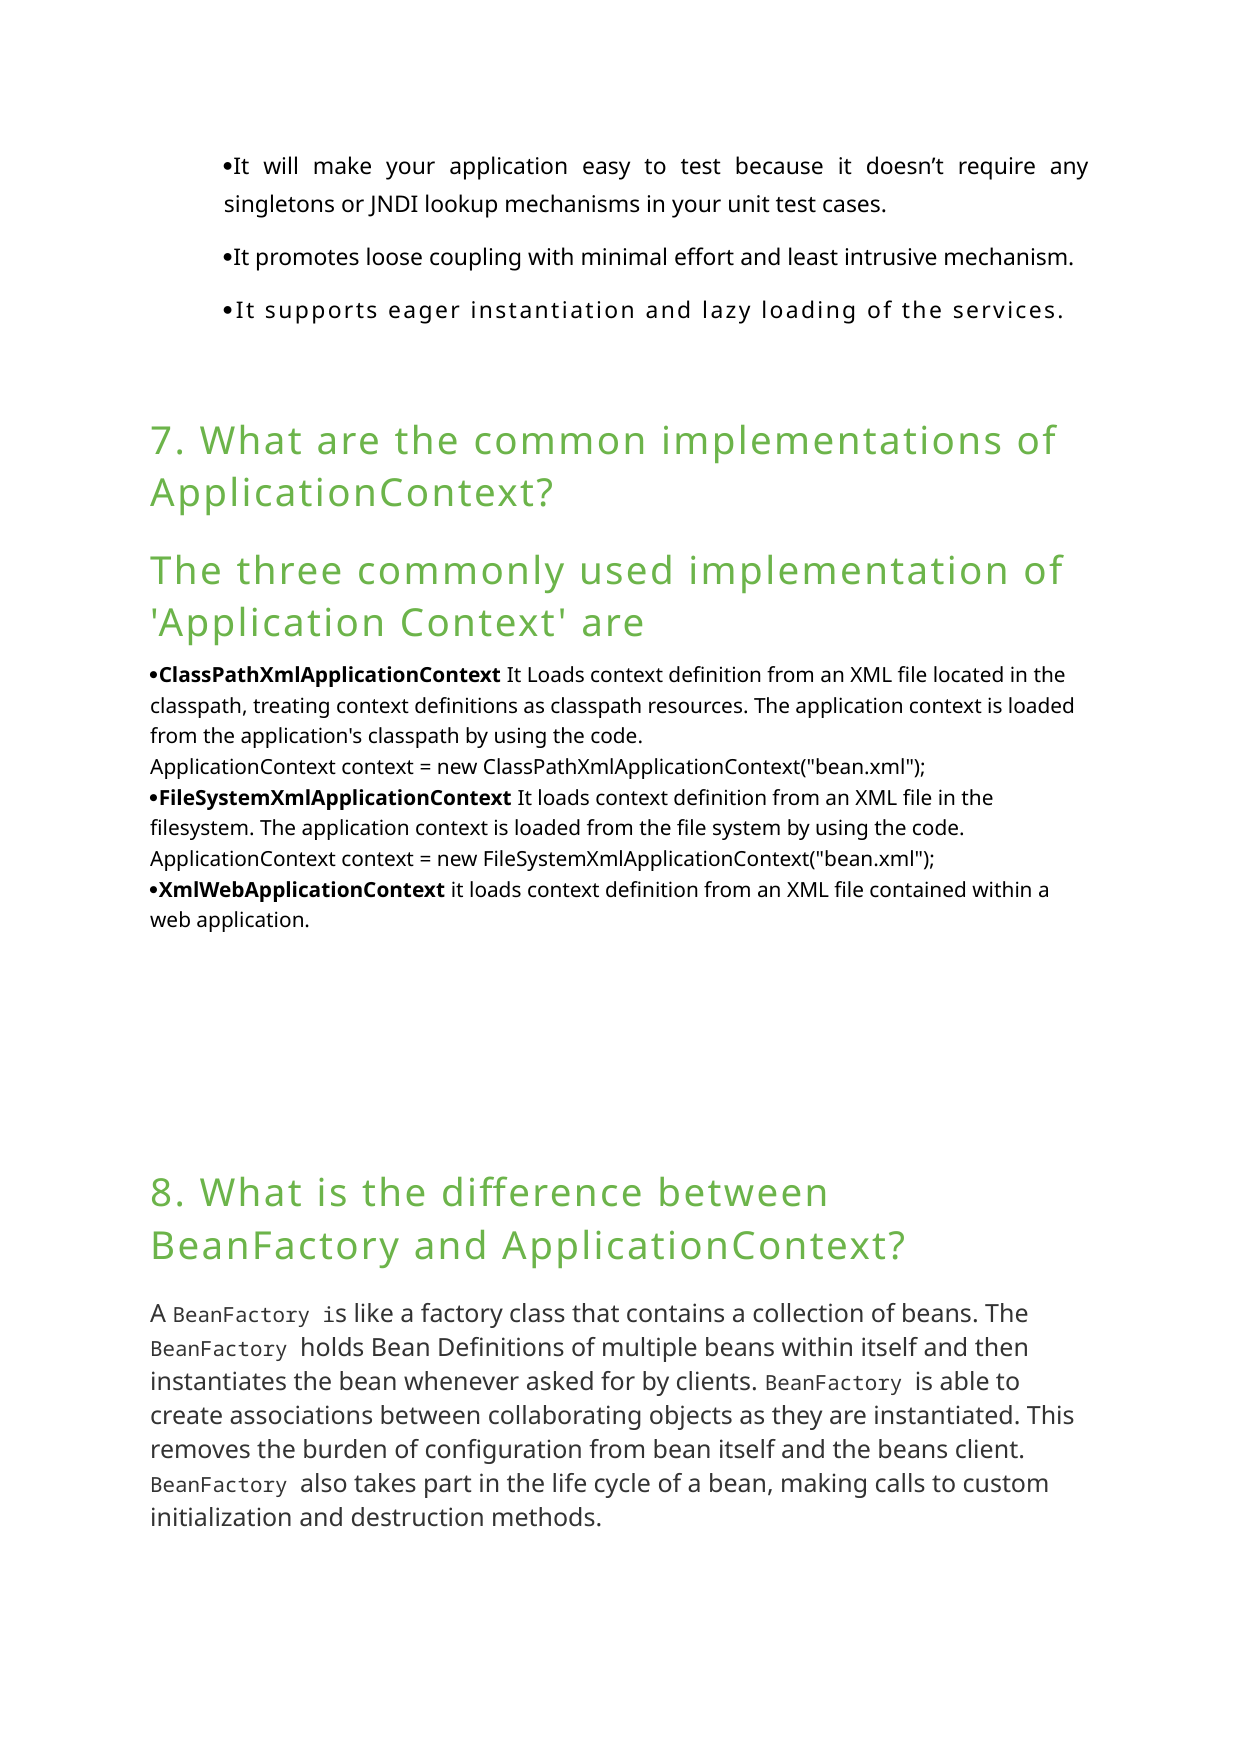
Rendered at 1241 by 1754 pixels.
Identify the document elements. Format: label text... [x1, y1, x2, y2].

subtitle It supports eager instantiation and lazy loading of the services. [224, 294, 1090, 325]
text ·XmlWebApplicationContext it loads context definition from an XML file contained within a web application. [150, 875, 1090, 934]
text ·ClassPathXmlApplicationContext It Loads context definition from an XML file located in the classpath, treating context definitions as classpath resources. The application context is loaded from the application's classpath by using the code. ApplicationContext context = new ClassPathXmlApplicationContext("bean.xml"); [150, 660, 1090, 781]
text ·FileSystemXmlApplicationContext It loads context definition from an XML file in the filesystem. The application context is loaded from the file system by using the code. ApplicationContext context = new FileSystemXmlApplicationContext("bean.xml"); [150, 783, 1090, 872]
list It promotes loose coupling with minimal effort and least intrusive mechanism. [224, 241, 1090, 272]
subtitle 7. What are the common implementations of ApplicationContext? [150, 413, 1090, 518]
subtitle A BeanFactory is like a factory class that contains a collection of beans. The BeanFactory holds Bean Definitions of multiple beans within itself and then instantiates the bean whenever asked for by clients. BeanFactory is able to create associations between collaborating objects as they are instantiated. This removes the burden of configuration from bean itself and the beans client. BeanFactory also takes part in the life cycle of a bean, making calls to custom initialization and destruction methods. [150, 1295, 1090, 1534]
subtitle The three commonly used implementation of 'Application Context' are [150, 543, 1090, 648]
subtitle 8. What is the difference between BeanFactory and ApplicationContext? [150, 1165, 1090, 1270]
list It will make your application easy to test because it doesn’t require any singletons or JNDI lookup mechanisms in your unit test cases. [224, 150, 1090, 219]
